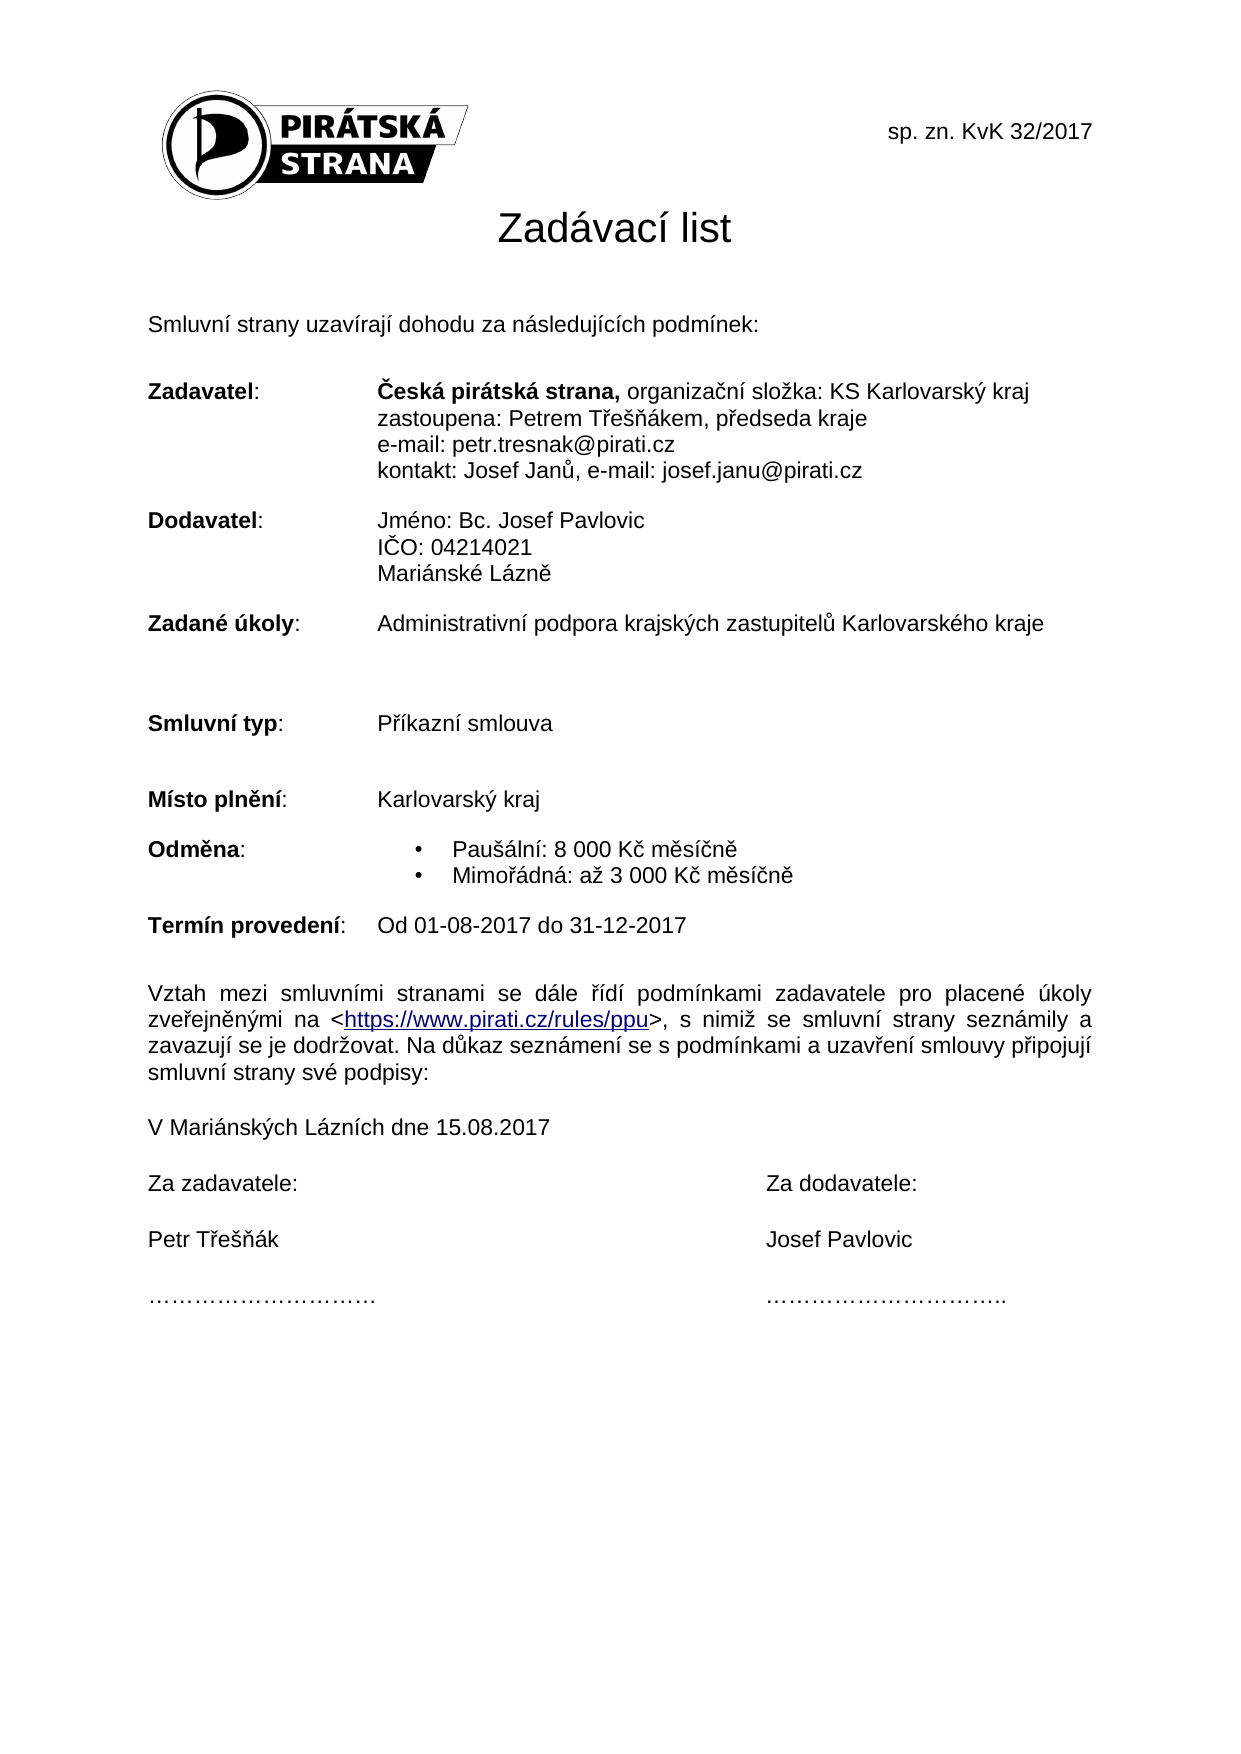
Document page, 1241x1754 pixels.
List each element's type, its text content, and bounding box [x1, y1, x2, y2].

table_cell Od 01-08-2017 do 31-12-2017 [377, 900, 1099, 950]
table_cell Odměna: [148, 824, 377, 900]
table_cell Dodavatel: [148, 495, 377, 598]
text Smluvní strany uzavírají dohodu za následujících podmínek: [148, 311, 1093, 337]
table_cell Termín provedení: [148, 900, 377, 950]
table_cell Jméno: Bc. Josef Pavlovic IČO: 04214021 Mariánské Lázně [377, 495, 1099, 598]
table_cell Místo plnění: [148, 774, 377, 824]
text ………………………… ………………………….. [148, 1282, 1093, 1308]
table_cell Karlovarský kraj [377, 774, 1099, 824]
text V Mariánských Lázních dne 15.08.2017 [148, 1114, 1093, 1141]
picture [147, 75, 483, 214]
text Za zadavatele: Za dodavatele: [148, 1170, 1093, 1197]
table_cell [148, 648, 377, 698]
table_cell Zadané úkoly: [148, 598, 377, 648]
text sp. zn. KvK 32/2017 [483, 118, 1093, 144]
table_cell Příkazní smlouva [377, 698, 1099, 774]
table_header Česká pirátská strana, organizační složka: KS Karlovarský kraj zastoupena: Petrem Třešňákem, předseda kraje e-mail: petr.tresnak@pirati.cz kontakt: Josef Janů, e-mail: josef.janu@pirati.cz [377, 366, 1099, 495]
table_cell Administrativní podpora krajských zastupitelů Karlovarského kraje [377, 598, 1099, 648]
table_cell Paušální: 8 000 Kč měsíčně Mimořádná: až 3 000 Kč měsíčně [377, 824, 1099, 900]
table_cell [377, 648, 1099, 698]
text Vztah mezi smluvními stranami se dále řídí podmínkami zadavatele pro placené úkoly zveřejněnými na <https://www.pirati.cz/rules/ppu>, s nimiž se smluvní strany seznámily a zavazují se je dodržovat. Na důkaz seznámení se s podmínkami a uzavření smlouvy připojují smluvní strany své podpisy: [148, 979, 1093, 1085]
text Petr Třešňák Josef Pavlovic [148, 1226, 1093, 1252]
subtitle Zadávací list [148, 203, 1093, 251]
table_header Zadavatel: [148, 366, 377, 495]
table_cell Smluvní typ: [148, 698, 377, 774]
